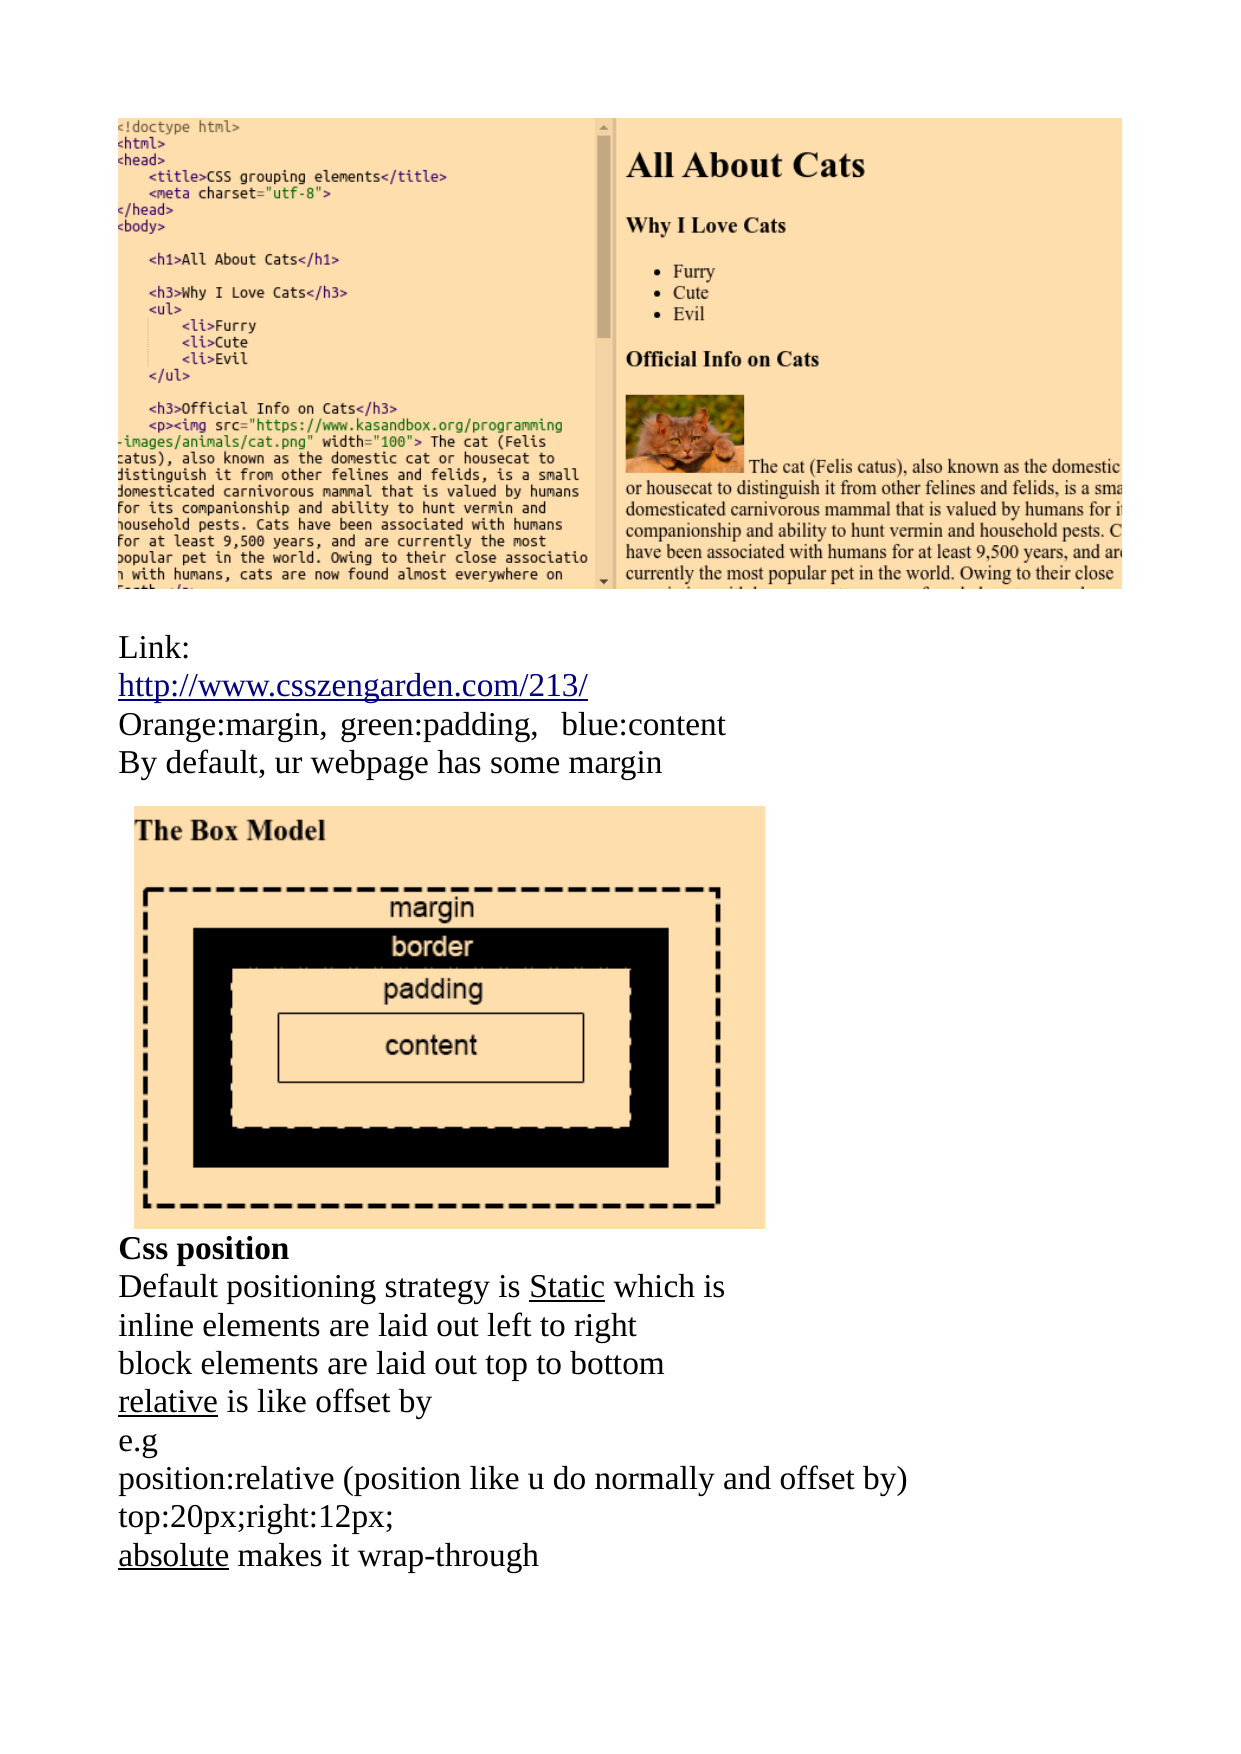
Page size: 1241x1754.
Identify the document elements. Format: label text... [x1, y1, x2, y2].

text Orange:margin, green:padding, blue:content [118, 704, 1122, 742]
text top:20px;right:12px; [118, 1497, 1122, 1535]
text Link: [118, 627, 1122, 665]
text block elements are laid out top to bottom [118, 1343, 1122, 1382]
text absolute makes it wrap-through [118, 1535, 1122, 1573]
text By default, ur webpage has some margin [118, 742, 1122, 780]
text e.g [118, 1420, 1122, 1458]
text relative is like offset by [118, 1382, 1122, 1420]
text Css position [118, 780, 1122, 1267]
text position:relative (position like u do normally and offset by) [118, 1458, 1122, 1497]
text inline elements are laid out left to right [118, 1305, 1122, 1343]
picture [118, 118, 1123, 589]
picture [134, 806, 766, 1229]
text Default positioning strategy is Static which is [118, 1267, 1122, 1305]
text http://www.csszengarden.com/213/ [118, 665, 1122, 704]
